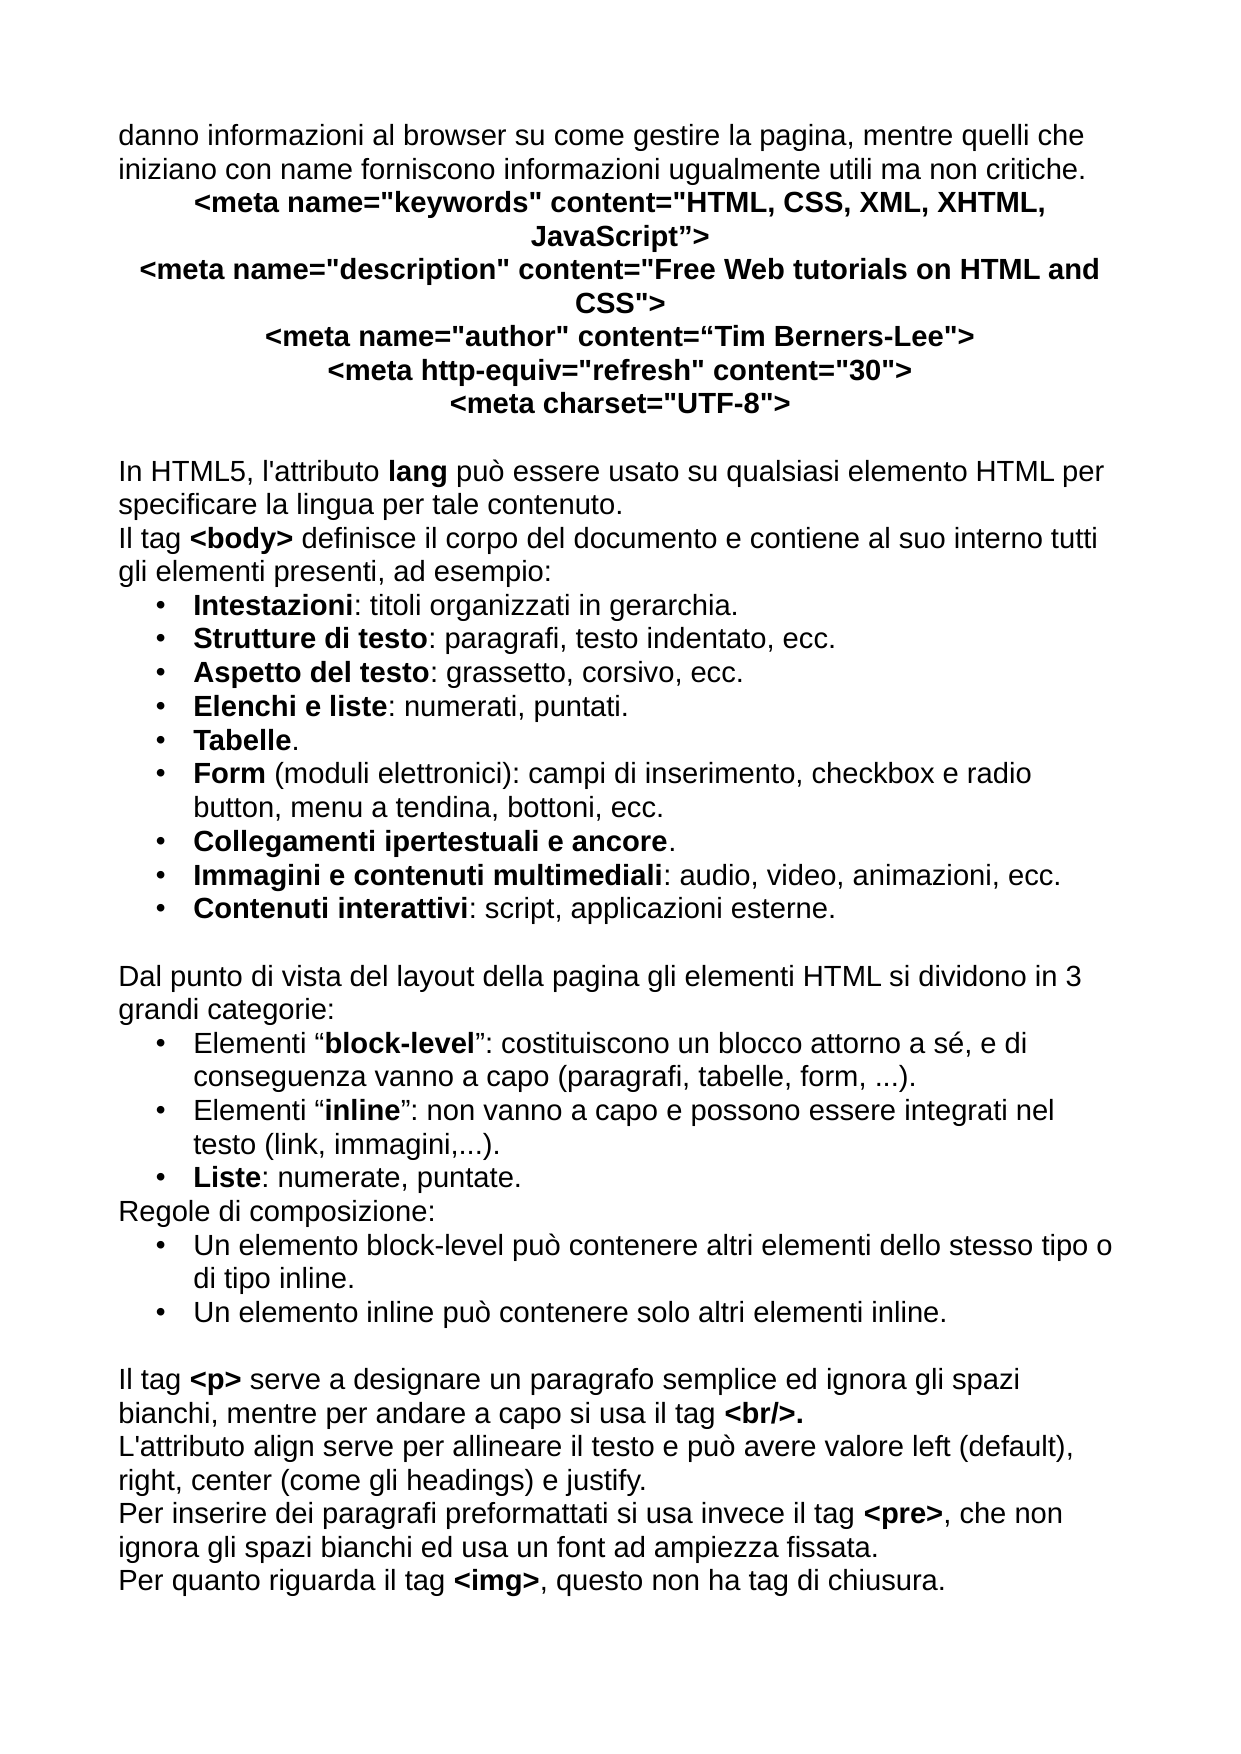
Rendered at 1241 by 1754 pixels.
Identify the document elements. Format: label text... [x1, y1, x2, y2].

list Aspetto del testo: grassetto, corsivo, ecc. [156, 655, 1122, 689]
list Liste: numerate, puntate. [156, 1160, 1122, 1194]
list Un elemento block-level può contenere altri elementi dello stesso tipo o di tipo inline. [156, 1227, 1122, 1295]
list Tabelle. [156, 723, 1122, 756]
text <meta name="author" content=“Tim Berners-Lee"> [118, 319, 1122, 353]
text <meta charset="UTF-8"> [118, 386, 1122, 420]
list Strutture di testo: paragrafi, testo indentato, ecc. [156, 621, 1122, 655]
list Collegamenti ipertestuali e ancore. [156, 824, 1122, 857]
text <meta name="keywords" content="HTML, CSS, XML, XHTML, JavaScript”> [118, 185, 1122, 252]
text Il tag <body> definisce il corpo del documento e contiene al suo interno tutti gli elementi presenti, ad esempio: [118, 521, 1122, 588]
list Intestazioni: titoli organizzati in gerarchia. [156, 588, 1122, 621]
list Un elemento inline può contenere solo altri elementi inline. [156, 1295, 1122, 1328]
list Contenuti interattivi: script, applicazioni esterne. [156, 891, 1122, 925]
text L'attributo align serve per allineare il testo e può avere valore left (default), right, center (come gli headings) e justify. [118, 1429, 1122, 1496]
text danno informazioni al browser su come gestire la pagina, mentre quelli che iniziano con name forniscono informazioni ugualmente utili ma non critiche. [118, 118, 1122, 185]
text Il tag <p> serve a designare un paragrafo semplice ed ignora gli spazi bianchi, mentre per andare a capo si usa il tag <br/>. [118, 1362, 1122, 1429]
text Dal punto di vista del layout della pagina gli elementi HTML si dividono in 3 grandi categorie: [118, 958, 1122, 1026]
list Immagini e contenuti multimediali: audio, video, animazioni, ecc. [156, 857, 1122, 891]
text In HTML5, l'attributo lang può essere usato su qualsiasi elemento HTML per specificare la lingua per tale contenuto. [118, 453, 1122, 521]
text Regole di composizione: [118, 1194, 1122, 1227]
list Elementi “inline”: non vanno a capo e possono essere integrati nel testo (link, immagini,...). [156, 1093, 1122, 1160]
list Form (moduli elettronici): campi di inserimento, checkbox e radio button, menu a tendina, bottoni, ecc. [156, 756, 1122, 824]
list Elenchi e liste: numerati, puntati. [156, 689, 1122, 723]
text Per inserire dei paragrafi preformattati si usa invece il tag <pre>, che non ignora gli spazi bianchi ed usa un font ad ampiezza fissata. [118, 1496, 1122, 1563]
text <meta name="description" content="Free Web tutorials on HTML and CSS"> [118, 252, 1122, 319]
text <meta http-equiv="refresh" content="30"> [118, 353, 1122, 386]
text Per quanto riguarda il tag <img>, questo non ha tag di chiusura. [118, 1563, 1122, 1597]
list Elementi “block-level”: costituiscono un blocco attorno a sé, e di conseguenza vanno a capo (paragrafi, tabelle, form, ...). [156, 1026, 1122, 1093]
